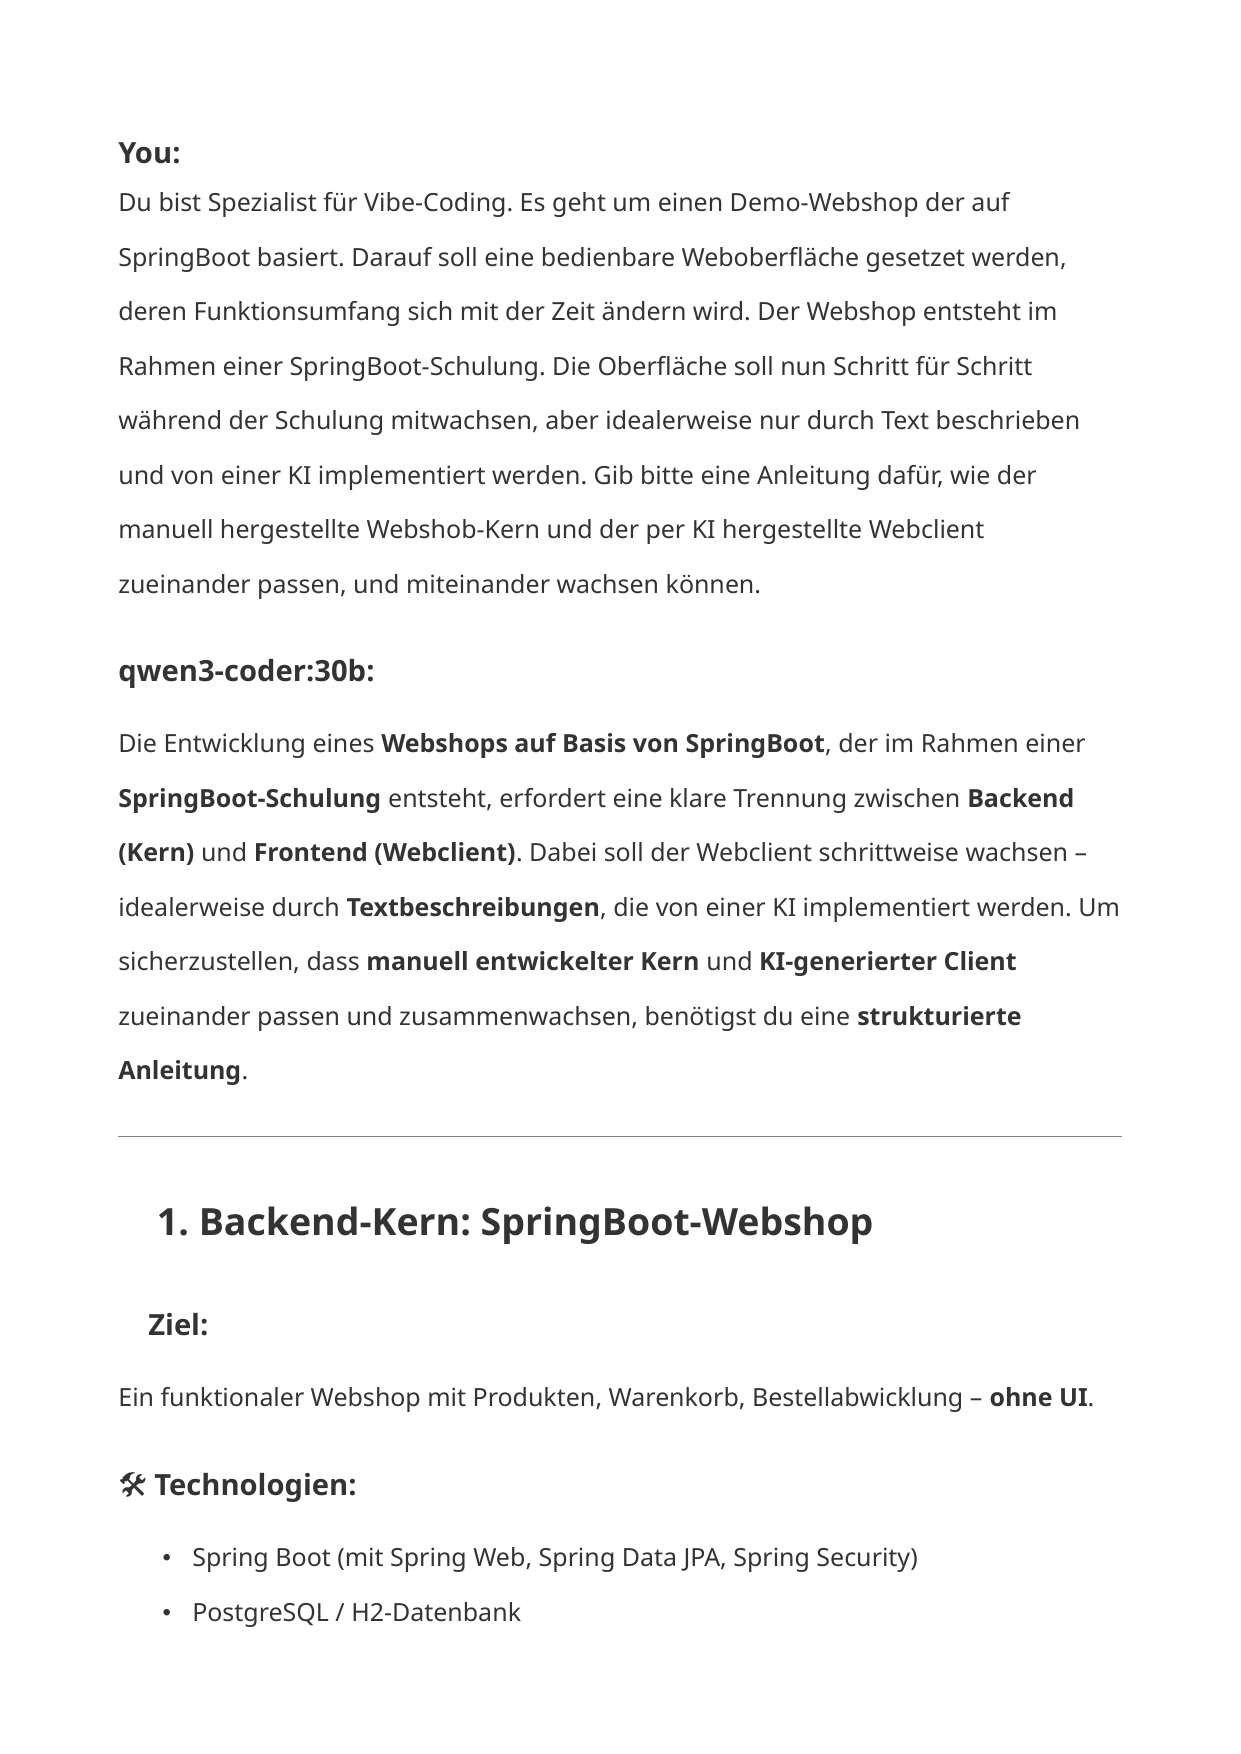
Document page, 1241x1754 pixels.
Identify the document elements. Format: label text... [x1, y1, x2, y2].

list PostgreSQL / H2-Datenbank [162, 1594, 1122, 1628]
subtitle 🎯 Ziel: [118, 1304, 1122, 1344]
list Spring Boot (mit Spring Web, Spring Data JPA, Spring Security) [162, 1540, 1122, 1574]
subtitle 🛠️ Technologien: [118, 1464, 1122, 1503]
subtitle qwen3-coder:30b: [118, 650, 1122, 689]
subtitle You: [118, 133, 1122, 172]
text Du bist Spezialist für Vibe-Coding. Es geht um einen Demo-Webshop der auf SpringBoot basiert. Darauf soll eine bedienbare Weboberfläche gesetzet werden, deren Funktionsumfang sich mit der Zeit ändern wird. Der Webshop entsteht im Rahmen einer SpringBoot-Schulung. Die Oberfläche soll nun Schritt für Schritt während der Schulung mitwachsen, aber idealerweise nur durch Text beschrieben und von einer KI implementiert werden. Gib bitte eine Anleitung dafür, wie der manuell hergestellte Webshob-Kern und der per KI hergestellte Webclient zueinander passen, und miteinander wachsen können. [118, 185, 1122, 600]
subtitle 🧱 1. Backend-Kern: SpringBoot-Webshop [118, 1195, 1122, 1246]
text Die Entwicklung eines Webshops auf Basis von SpringBoot, der im Rahmen einer SpringBoot-Schulung entsteht, erfordert eine klare Trennung zwischen Backend (Kern) und Frontend (Webclient). Dabei soll der Webclient schrittweise wachsen – idealerweise durch Textbeschreibungen, die von einer KI implementiert werden. Um sicherzustellen, dass manuell entwickelter Kern und KI-generierter Client zueinander passen und zusammenwachsen, benötigst du eine strukturierte Anleitung. [118, 726, 1122, 1087]
text Ein funktionaler Webshop mit Produkten, Warenkorb, Bestellabwicklung – ohne UI. [118, 1380, 1122, 1414]
